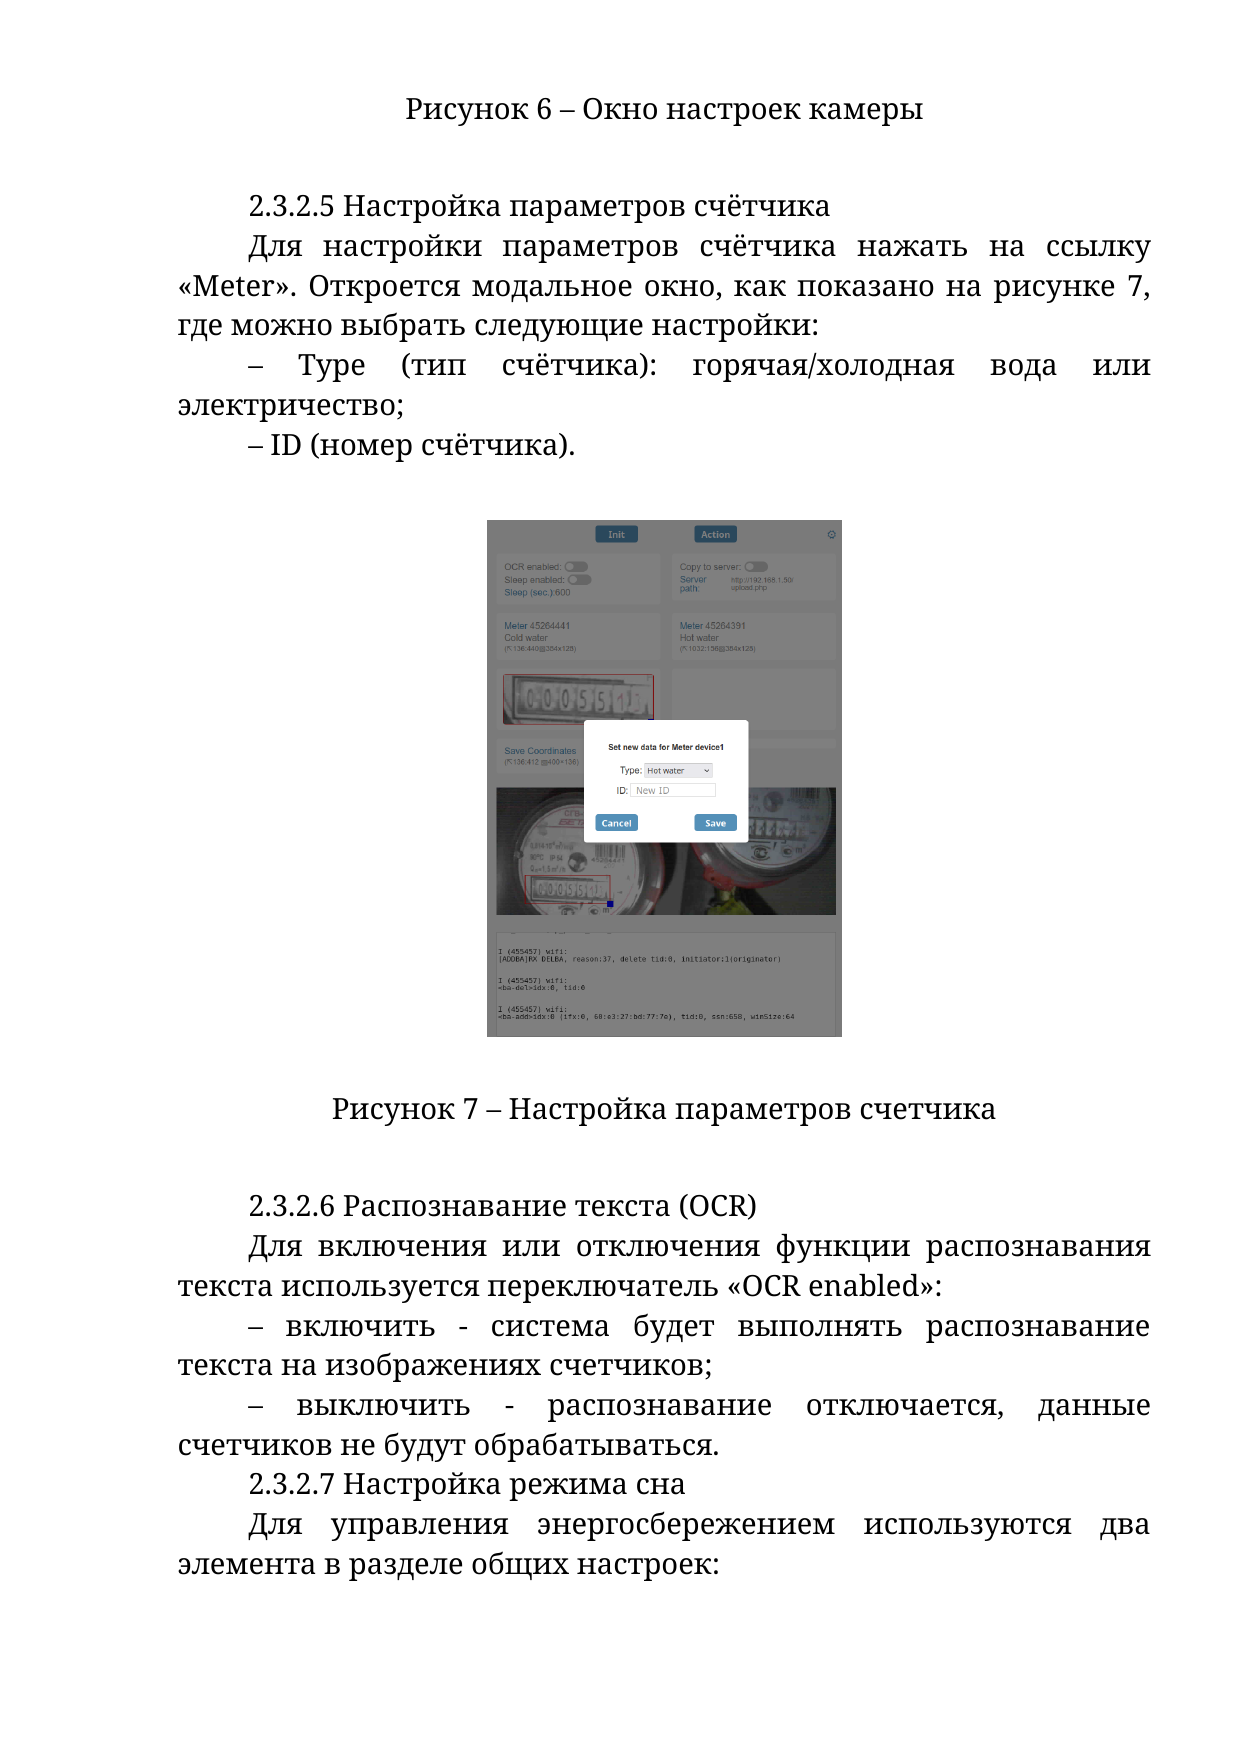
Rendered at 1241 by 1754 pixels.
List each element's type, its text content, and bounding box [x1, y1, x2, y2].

text Рисунок 6 – Окно настроек камеры [177, 88, 1152, 128]
text Для включения или отключения функции распознавания текста используется переключатель «OCR enabled»: [177, 1225, 1152, 1305]
text – Type (тип счётчика): горячая/холодная вода или электричество; [177, 344, 1152, 424]
text Для управления энергосбережением используются два элемента в разделе общих настроек: [177, 1503, 1152, 1583]
text – выключить - распознавание отключается, данные счетчиков не будут обрабатываться. [177, 1384, 1152, 1463]
text Рисунок 7 – Настройка параметров счетчика [177, 1089, 1152, 1128]
text – включить - система будет выполнять распознавание текста на изображениях счетчиков; [177, 1305, 1152, 1384]
picture [487, 520, 842, 1037]
text 2.3.2.5 Настройка параметров счётчика [177, 186, 1152, 225]
text Для настройки параметров счётчика нажать на ссылку «Meter». Откроется модальное окно, как показано на рисунке 7, где можно выбрать следующие настройки: [177, 225, 1152, 344]
text 2.3.2.6 Распознавание текста (OCR) [177, 1186, 1152, 1225]
text 2.3.2.7 Настройка режима сна [177, 1463, 1152, 1503]
text – ID (номер счётчика). [177, 424, 1152, 463]
